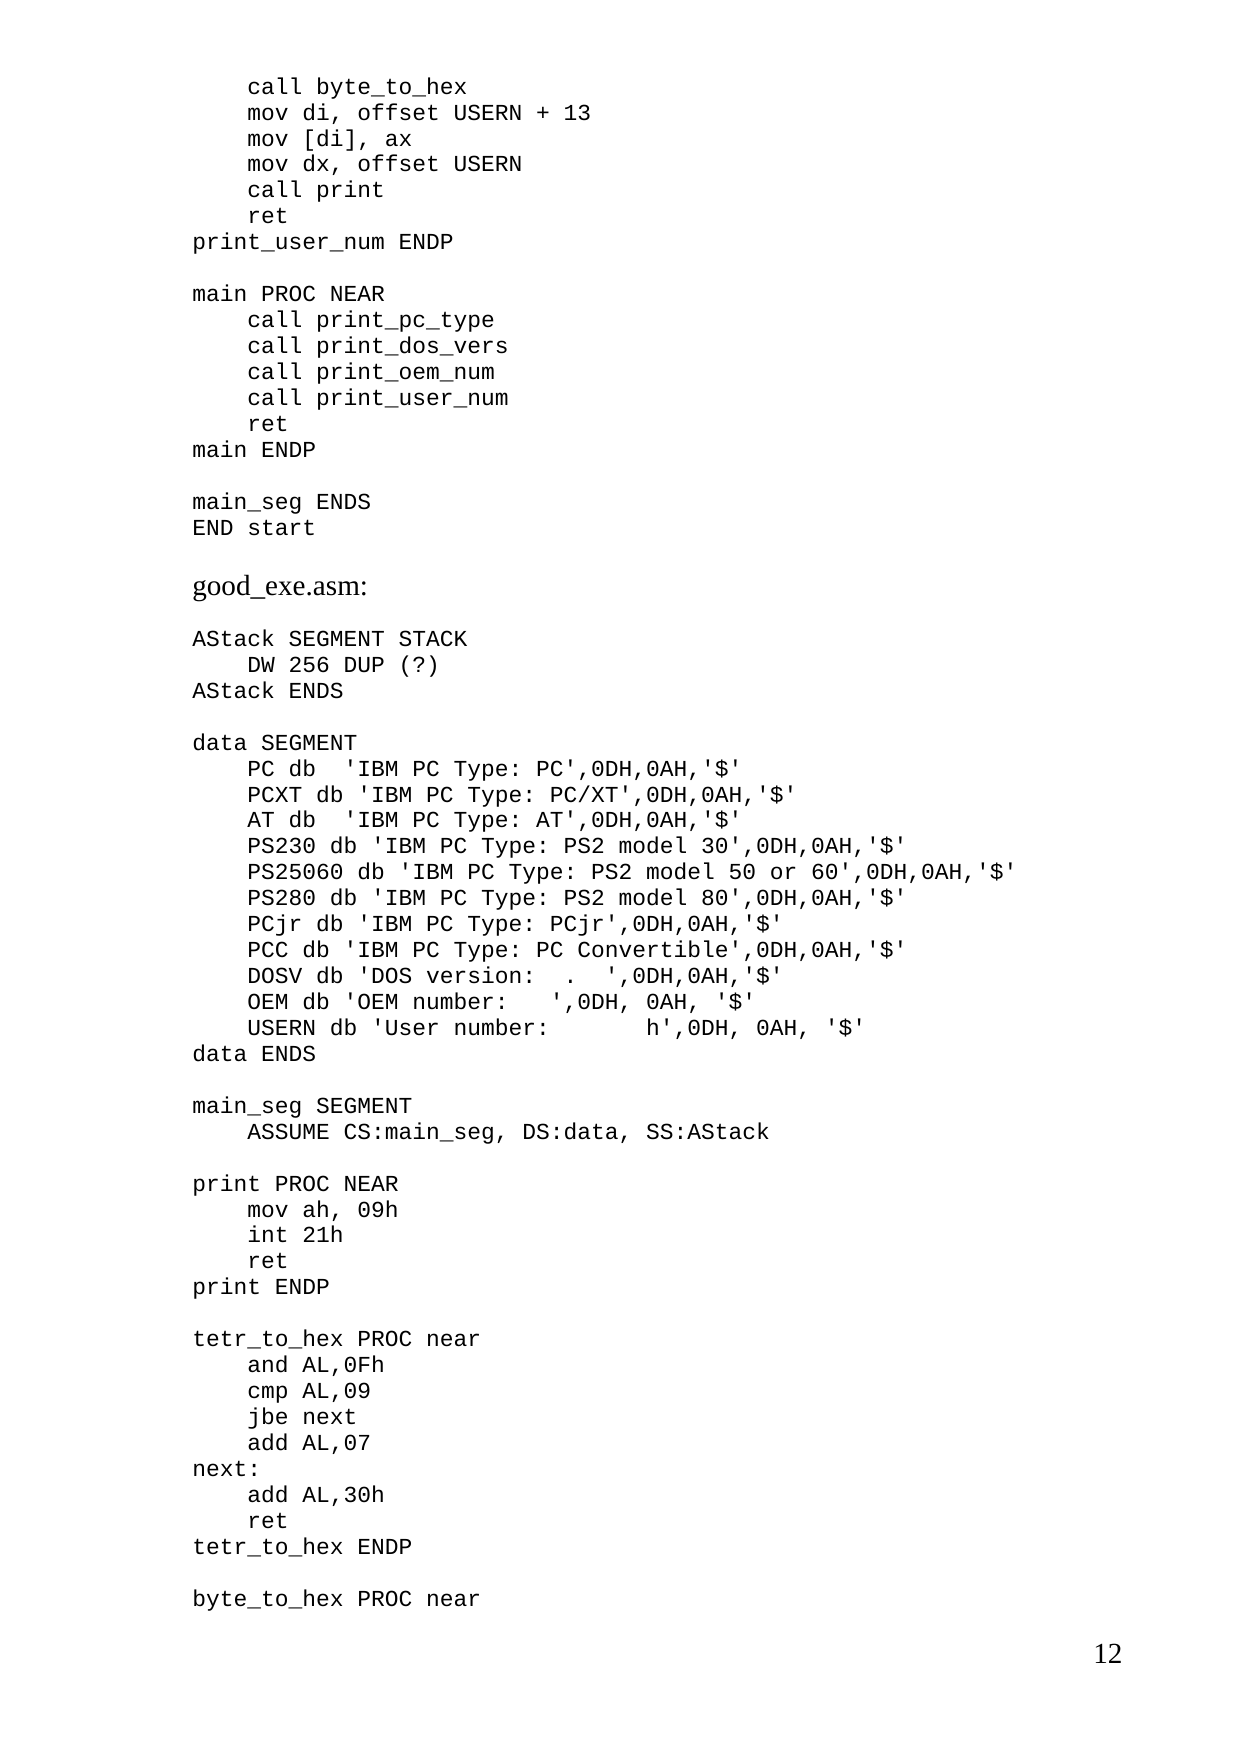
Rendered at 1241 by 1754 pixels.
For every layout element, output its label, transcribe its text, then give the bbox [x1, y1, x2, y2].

text call print_pc_type [118, 308, 1122, 334]
text PCjr db 'IBM PC Type: PСjr',0DH,0AH,'$' [118, 913, 1122, 938]
text PC db 'IBM PC Type: PC',0DH,0AH,'$' [118, 757, 1122, 783]
text tetr_to_hex PROC near [118, 1328, 1122, 1353]
text AStack SEGMENT STACK [118, 627, 1122, 653]
text AStack ENDS [118, 679, 1122, 705]
text mov [di], ax [118, 127, 1122, 153]
text main PROC NEAR [118, 282, 1122, 308]
text call byte_to_hex [118, 75, 1122, 101]
text main ENDP [118, 438, 1122, 464]
text print_user_num ENDP [118, 231, 1122, 257]
text next: [118, 1457, 1122, 1483]
text and AL,0Fh [118, 1353, 1122, 1379]
text ret [118, 1250, 1122, 1276]
text main_seg ENDS [118, 490, 1122, 516]
text OEM db 'OEM number: ',0DH, 0AH, '$' [118, 990, 1122, 1016]
text print ENDP [118, 1276, 1122, 1302]
text call print [118, 179, 1122, 205]
text ret [118, 205, 1122, 231]
text jbe next [118, 1405, 1122, 1431]
text add AL,30h [118, 1483, 1122, 1509]
text good_exe.asm: [118, 568, 1122, 601]
text mov dx, offset USERN [118, 153, 1122, 179]
text int 21h [118, 1224, 1122, 1250]
text ret [118, 1509, 1122, 1535]
text cmp AL,09 [118, 1379, 1122, 1405]
text ret [118, 412, 1122, 438]
text END start [118, 516, 1122, 542]
text mov ah, 09h [118, 1198, 1122, 1224]
text PCXT db 'IBM PC Type: PC/XT',0DH,0AH,'$' [118, 783, 1122, 809]
text mov di, offset USERN + 13 [118, 101, 1122, 127]
text PS280 db 'IBM PC Type: PS2 model 80',0DH,0AH,'$' [118, 887, 1122, 913]
text PS230 db 'IBM PC Type: PS2 model 30',0DH,0AH,'$' [118, 835, 1122, 861]
text DOSV db 'DOS version: . ',0DH,0AH,'$' [118, 964, 1122, 990]
text byte_to_hex PROC near [118, 1587, 1122, 1613]
text add AL,07 [118, 1431, 1122, 1457]
text PS25060 db 'IBM PC Type: PS2 model 50 or 60',0DH,0AH,'$' [118, 861, 1122, 887]
text USERN db 'User number: h',0DH, 0AH, '$' [118, 1016, 1122, 1042]
text data ENDS [118, 1042, 1122, 1068]
text call print_oem_num [118, 360, 1122, 386]
text PCC db 'IBM PC Type: PC Convertible',0DH,0AH,'$' [118, 938, 1122, 964]
text ASSUME CS:main_seg, DS:data, SS:AStack [118, 1120, 1122, 1146]
text print PROC NEAR [118, 1172, 1122, 1198]
text tetr_to_hex ENDP [118, 1535, 1122, 1561]
text DW 256 DUP (?) [118, 653, 1122, 679]
text data SEGMENT [118, 731, 1122, 757]
text AT db 'IBM PC Type: AT',0DH,0AH,'$' [118, 809, 1122, 835]
text call print_user_num [118, 386, 1122, 412]
text call print_dos_vers [118, 334, 1122, 360]
text main_seg SEGMENT [118, 1094, 1122, 1120]
